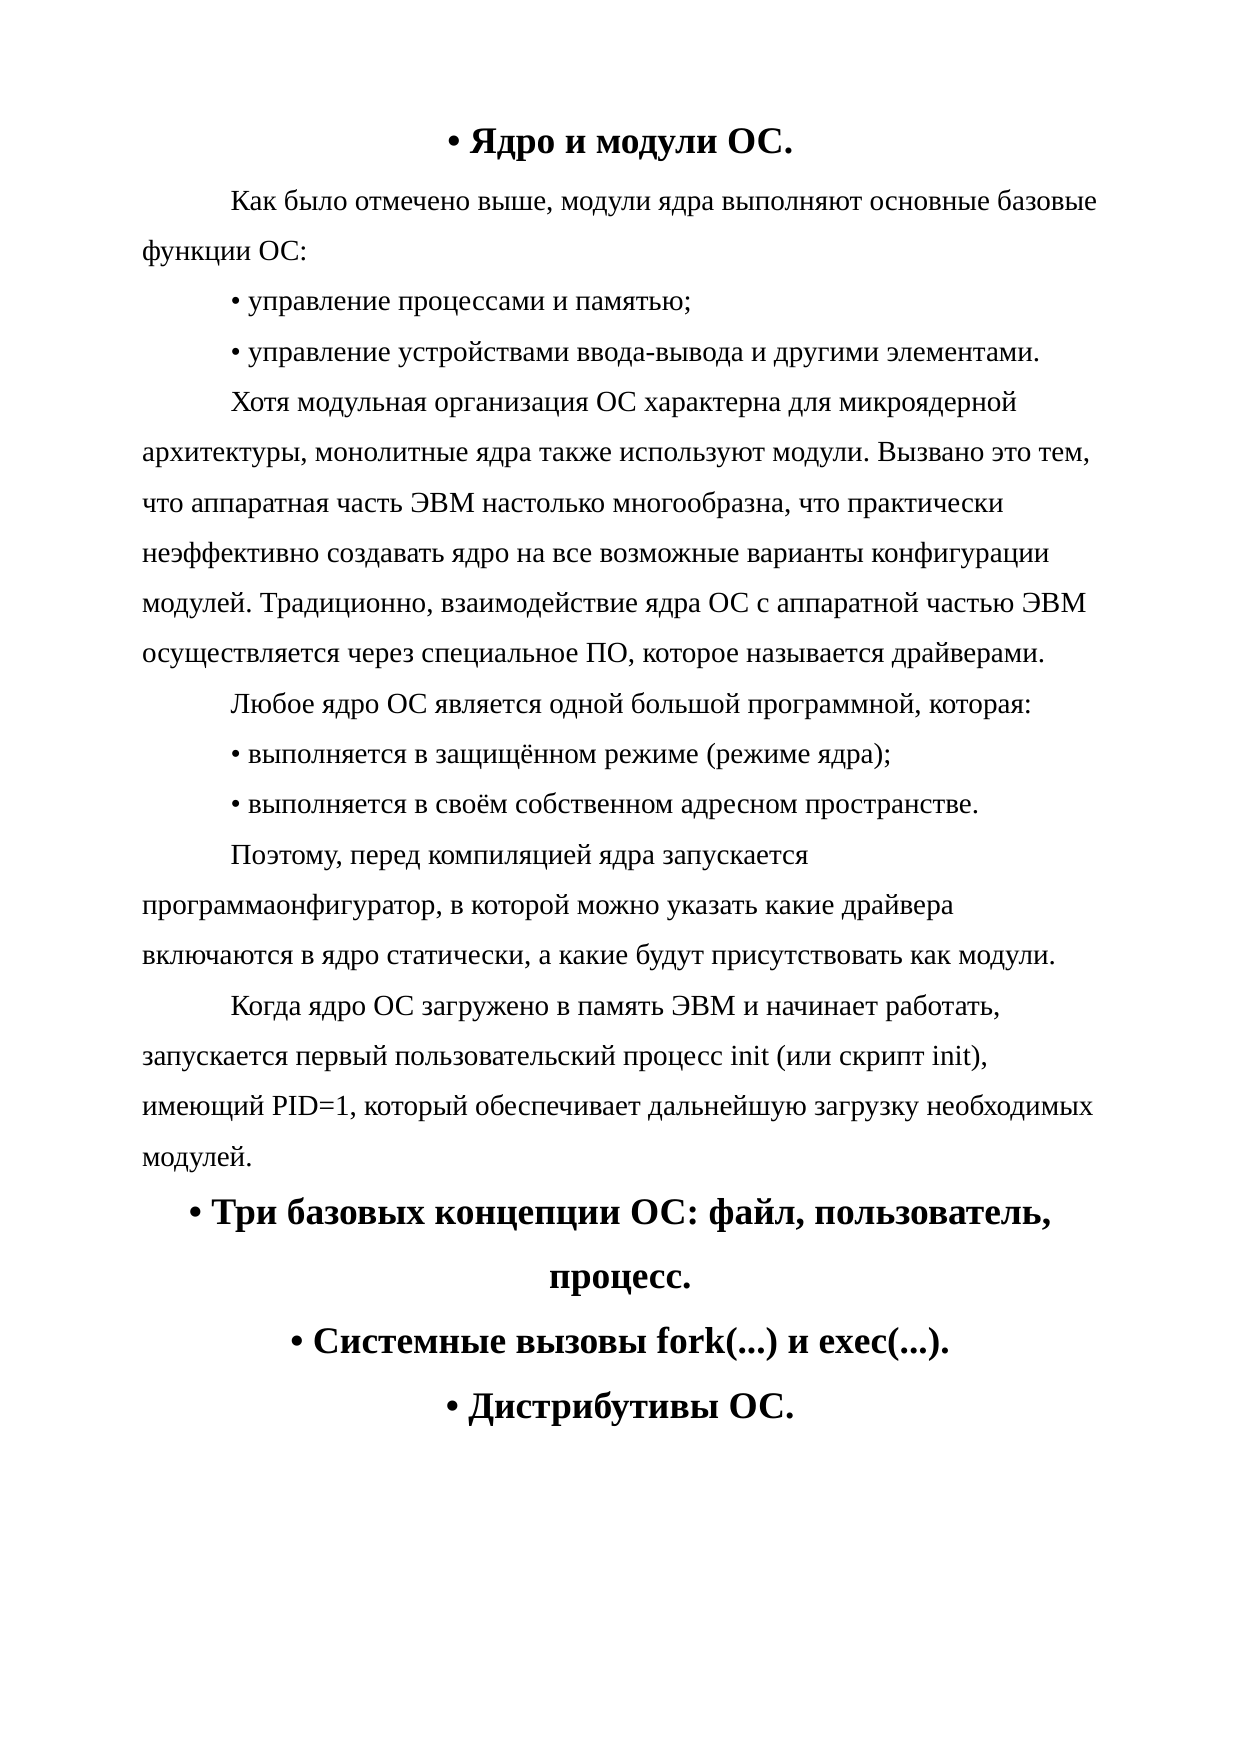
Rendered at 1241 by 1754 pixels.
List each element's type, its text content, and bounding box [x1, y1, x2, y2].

text • Дистрибутивы ОС. [142, 1383, 1098, 1426]
text • Три базовых концепции ОС: файл, пользователь, процесс. [142, 1189, 1098, 1297]
text • управление устройствами ввода-вывода и другими элементами. [142, 334, 1098, 367]
text Поэтому, перед компиляцией ядра запускается программаонфигуратор, в которой можно указать какие драйвера включаются в ядро статически, а какие будут присутствовать как модули. [142, 837, 1098, 971]
text Когда ядро ОС загружено в память ЭВМ и начинает работать, запускается первый пользовательский процесс init (или скрипт init), имеющий PID=1, который обеспечивает дальнейшую загрузку необходимых модулей. [142, 988, 1098, 1172]
text • Системные вызовы fork(...) и exec(...). [142, 1318, 1098, 1362]
text • выполняется в своём собственном адресном пространстве. [142, 787, 1098, 820]
text Как было отмечено выше, модули ядра выполняют основные базовые функции ОС: [142, 183, 1098, 267]
text Любое ядро ОС является одной большой программной, которая: [142, 686, 1098, 719]
text • выполняется в защищённом режиме (режиме ядра); [142, 736, 1098, 770]
text Хотя модульная организация ОС характерна для микроядерной архитектуры, монолитные ядра также используют модули. Вызвано это тем, что аппаратная часть ЭВМ настолько многообразна, что практически неэффективно создавать ядро на все возможные варианты конфигурации модулей. Традиционно, взаимодействие ядра ОС с аппаратной частью ЭВМ осуществляется через специальное ПО, которое называется драйверами. [142, 384, 1098, 669]
text • Ядро и модули ОС. [142, 118, 1098, 161]
text • управление процессами и памятью; [142, 283, 1098, 317]
